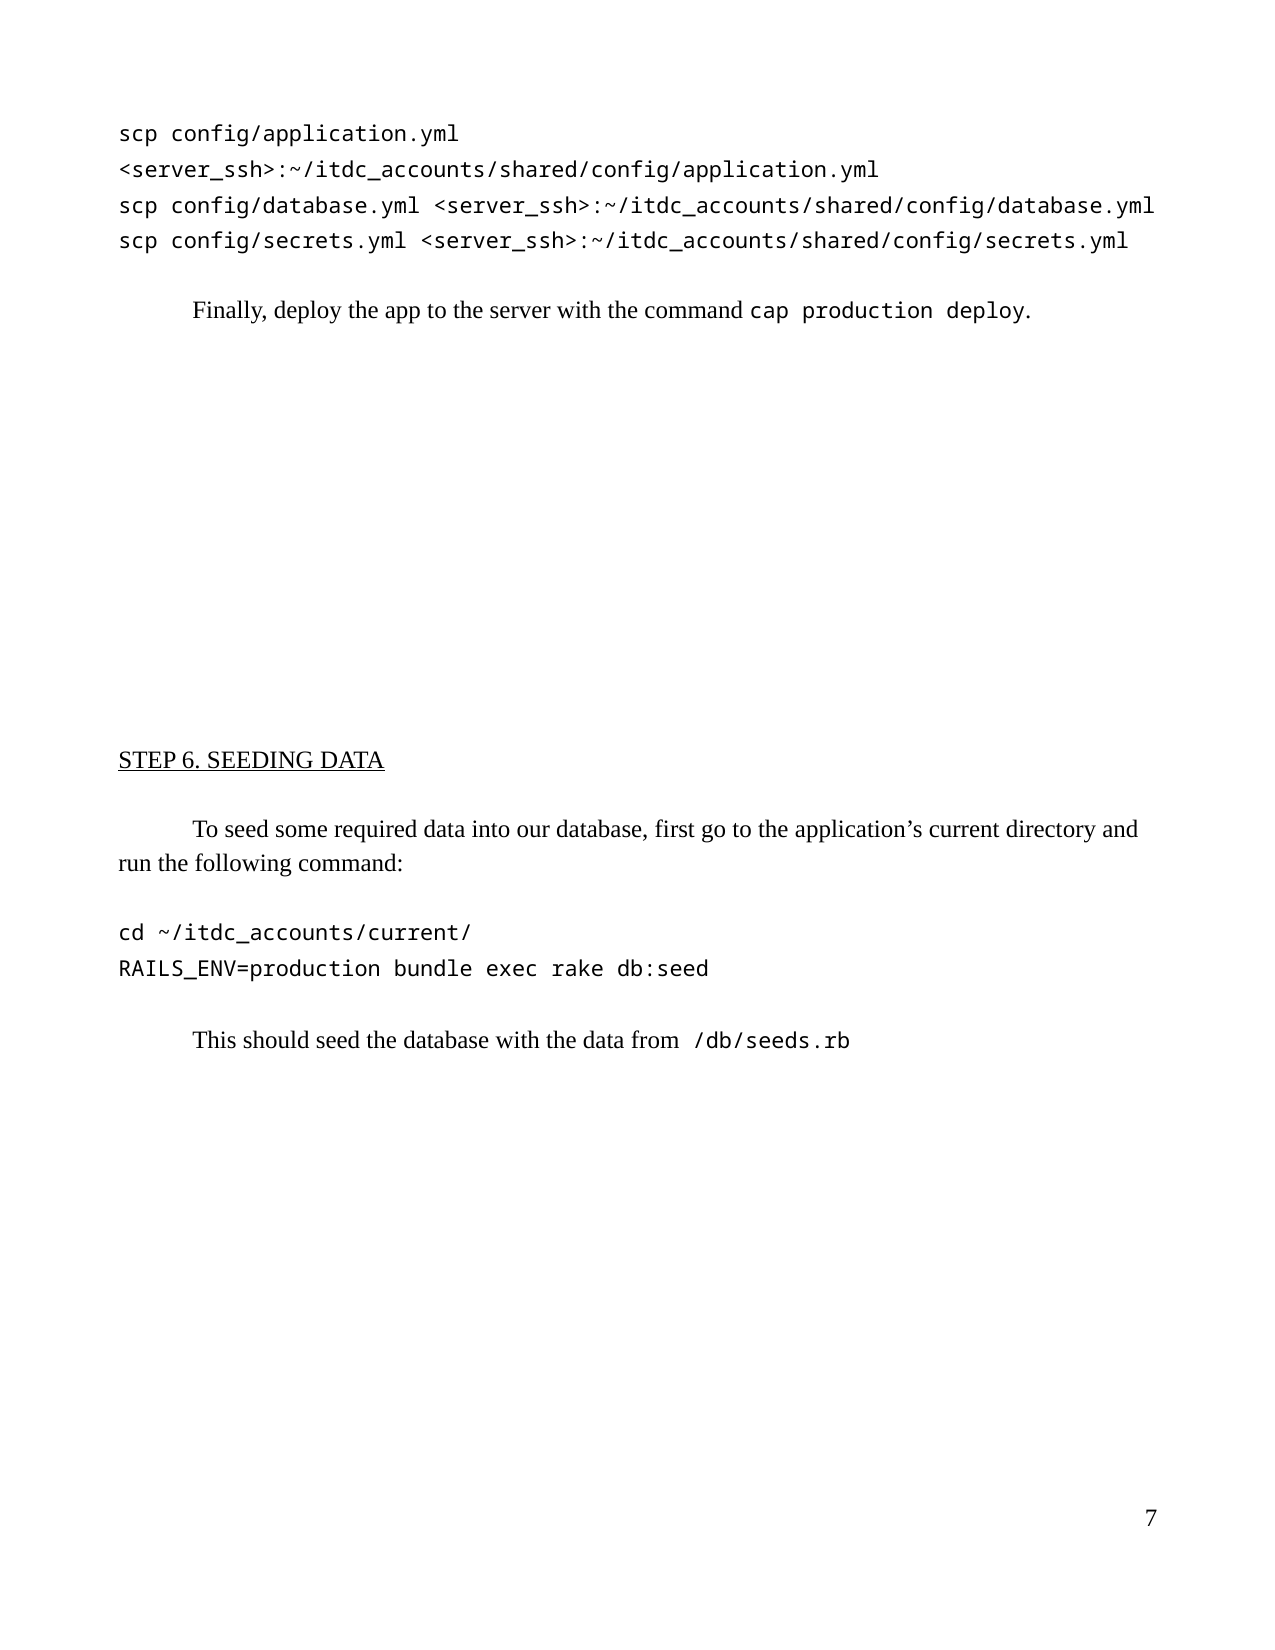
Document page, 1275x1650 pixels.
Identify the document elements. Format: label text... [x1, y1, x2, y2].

text To seed some required data into our database, first go to the application’s current directory and run the following command: [118, 814, 1157, 877]
text scp config/database.yml <server_ssh>:~/itdc_accounts/shared/config/database.yml [118, 189, 1157, 219]
text Finally, deploy the app to the server with the command cap production deploy. [118, 296, 1157, 325]
text RAILS_ENV=production bundle exec rake db:seed [118, 953, 1157, 983]
text cd ~/itdc_accounts/current/ [118, 917, 1157, 947]
text STEP 6. SEEDING DATA [118, 745, 1157, 774]
text scp config/application.yml <server_ssh>:~/itdc_accounts/shared/config/application.yml [118, 118, 1157, 184]
text This should seed the database with the data from /db/seeds.rb [118, 1024, 1157, 1054]
text scp config/secrets.yml <server_ssh>:~/itdc_accounts/shared/config/secrets.yml [118, 225, 1157, 255]
